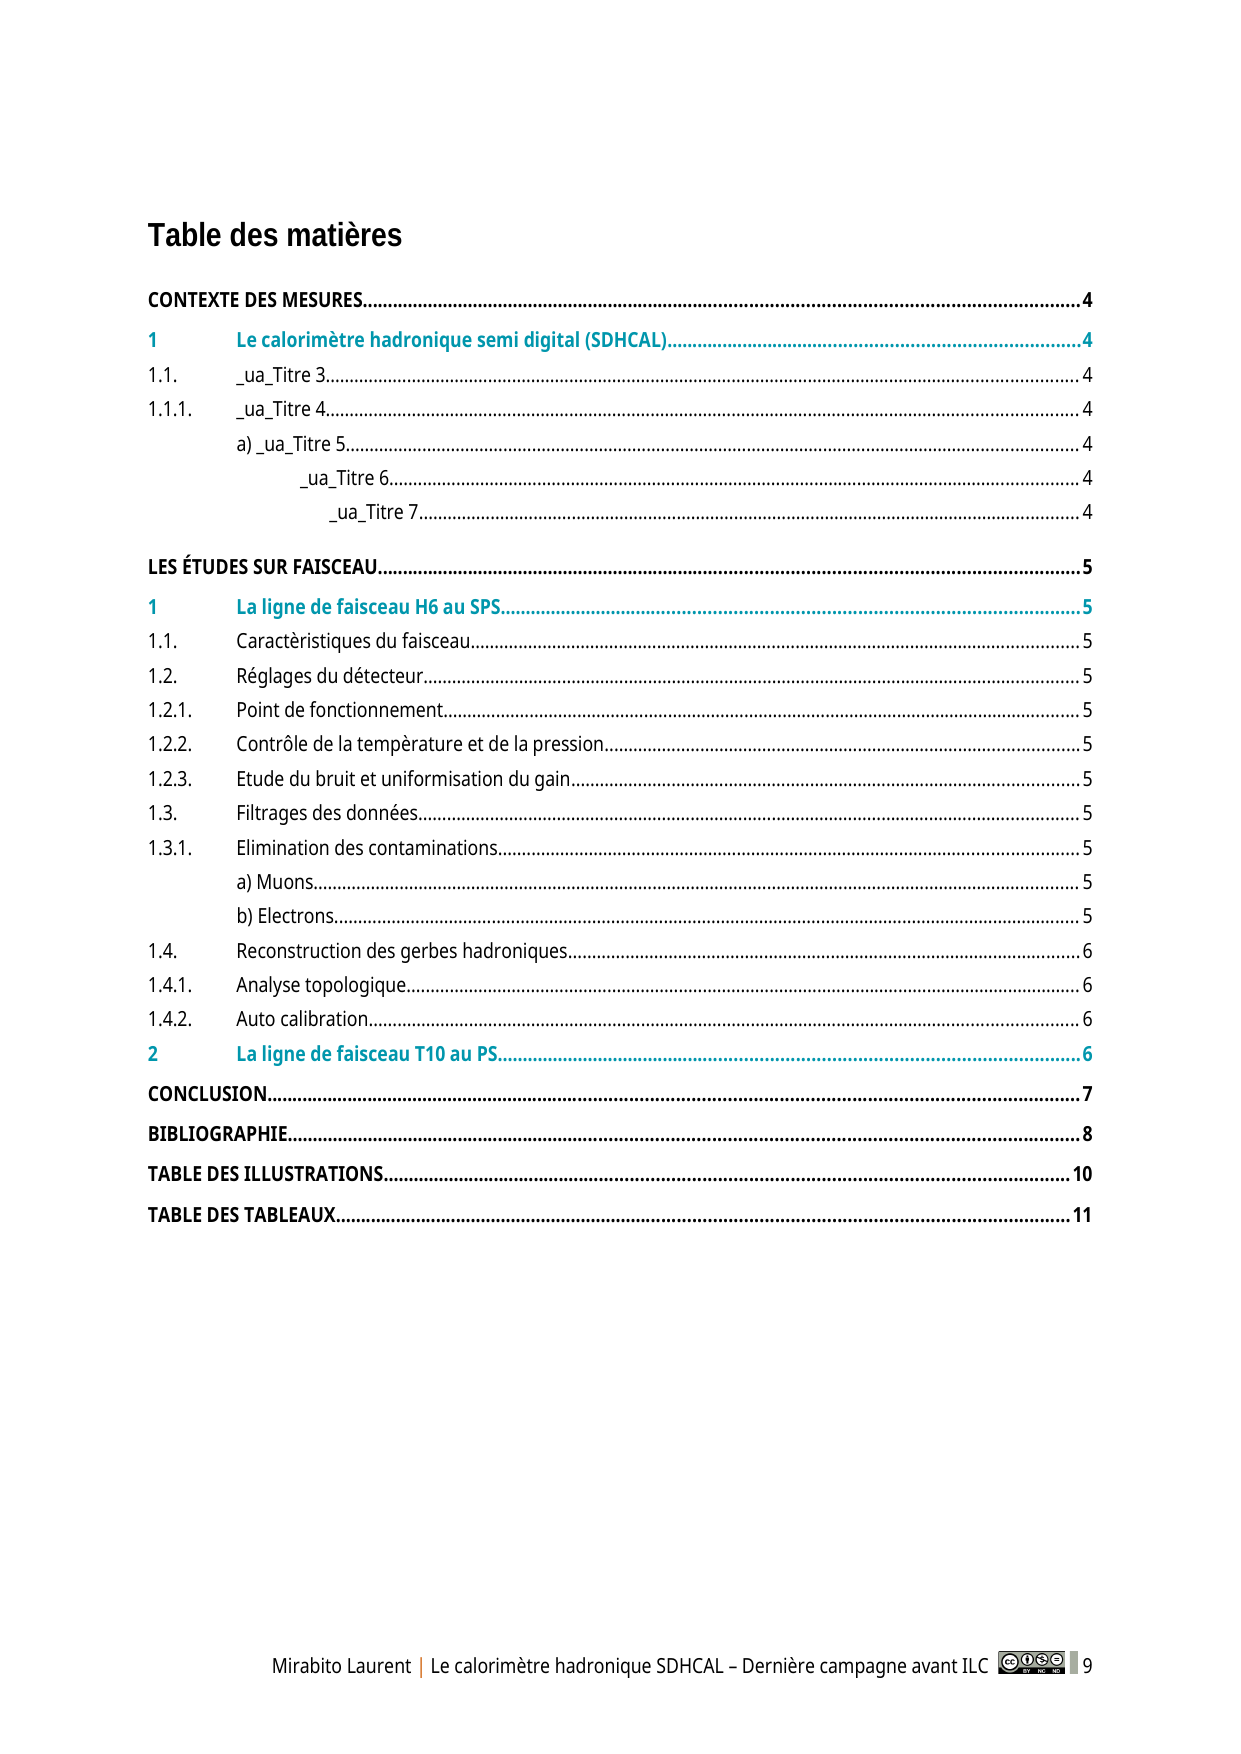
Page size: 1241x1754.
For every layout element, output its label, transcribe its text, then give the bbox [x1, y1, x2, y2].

text 1.4.1. Analyse topologique 6 [148, 970, 1092, 999]
text 1.3. Filtrages des données 5 [148, 798, 1092, 827]
text 1.1. _ua_Titre 3 4 [148, 360, 1092, 388]
text a) Muons 5 [236, 867, 1092, 896]
text 2 La ligne de faisceau T10 au PS 6 [148, 1039, 1092, 1067]
picture [998, 1651, 1065, 1674]
text Les études sur faisceau 5 [148, 552, 1092, 580]
text Table des illustrations 10 [148, 1159, 1092, 1188]
text _ua_Titre 7 4 [324, 497, 1092, 526]
text 1.4. Reconstruction des gerbes hadroniques 6 [148, 936, 1092, 964]
text 1.1.1. _ua_Titre 4 4 [148, 394, 1092, 423]
text Conclusion 7 [148, 1079, 1092, 1108]
text 1 Le calorimètre hadronique semi digital (SDHCAL) 4 [148, 326, 1092, 354]
picture [1069, 1651, 1078, 1674]
text Table des tableaux 11 [148, 1200, 1092, 1228]
text Bibliographie 8 [148, 1119, 1092, 1148]
text b) Electrons 5 [236, 901, 1092, 930]
text 1.2.2. Contrôle de la tempèrature et de la pression 5 [148, 729, 1092, 758]
text 1.4.2. Auto calibration 6 [148, 1004, 1092, 1033]
text 1.3.1. Elimination des contaminations 5 [148, 833, 1092, 861]
text 1 La ligne de faisceau H6 au SPS 5 [148, 592, 1092, 621]
text 1.1. Caractèristiques du faisceau 5 [148, 626, 1092, 655]
text Contexte des mesures 4 [148, 285, 1092, 314]
text a) _ua_Titre 5 4 [236, 429, 1092, 457]
subtitle Table des matières [148, 215, 1092, 254]
text 1.2.3. Etude du bruit et uniformisation du gain 5 [148, 764, 1092, 792]
text _ua_Titre 6 4 [295, 463, 1092, 492]
text 1.2. Réglages du détecteur 5 [148, 661, 1092, 689]
text 1.2.1. Point de fonctionnement 5 [148, 695, 1092, 724]
